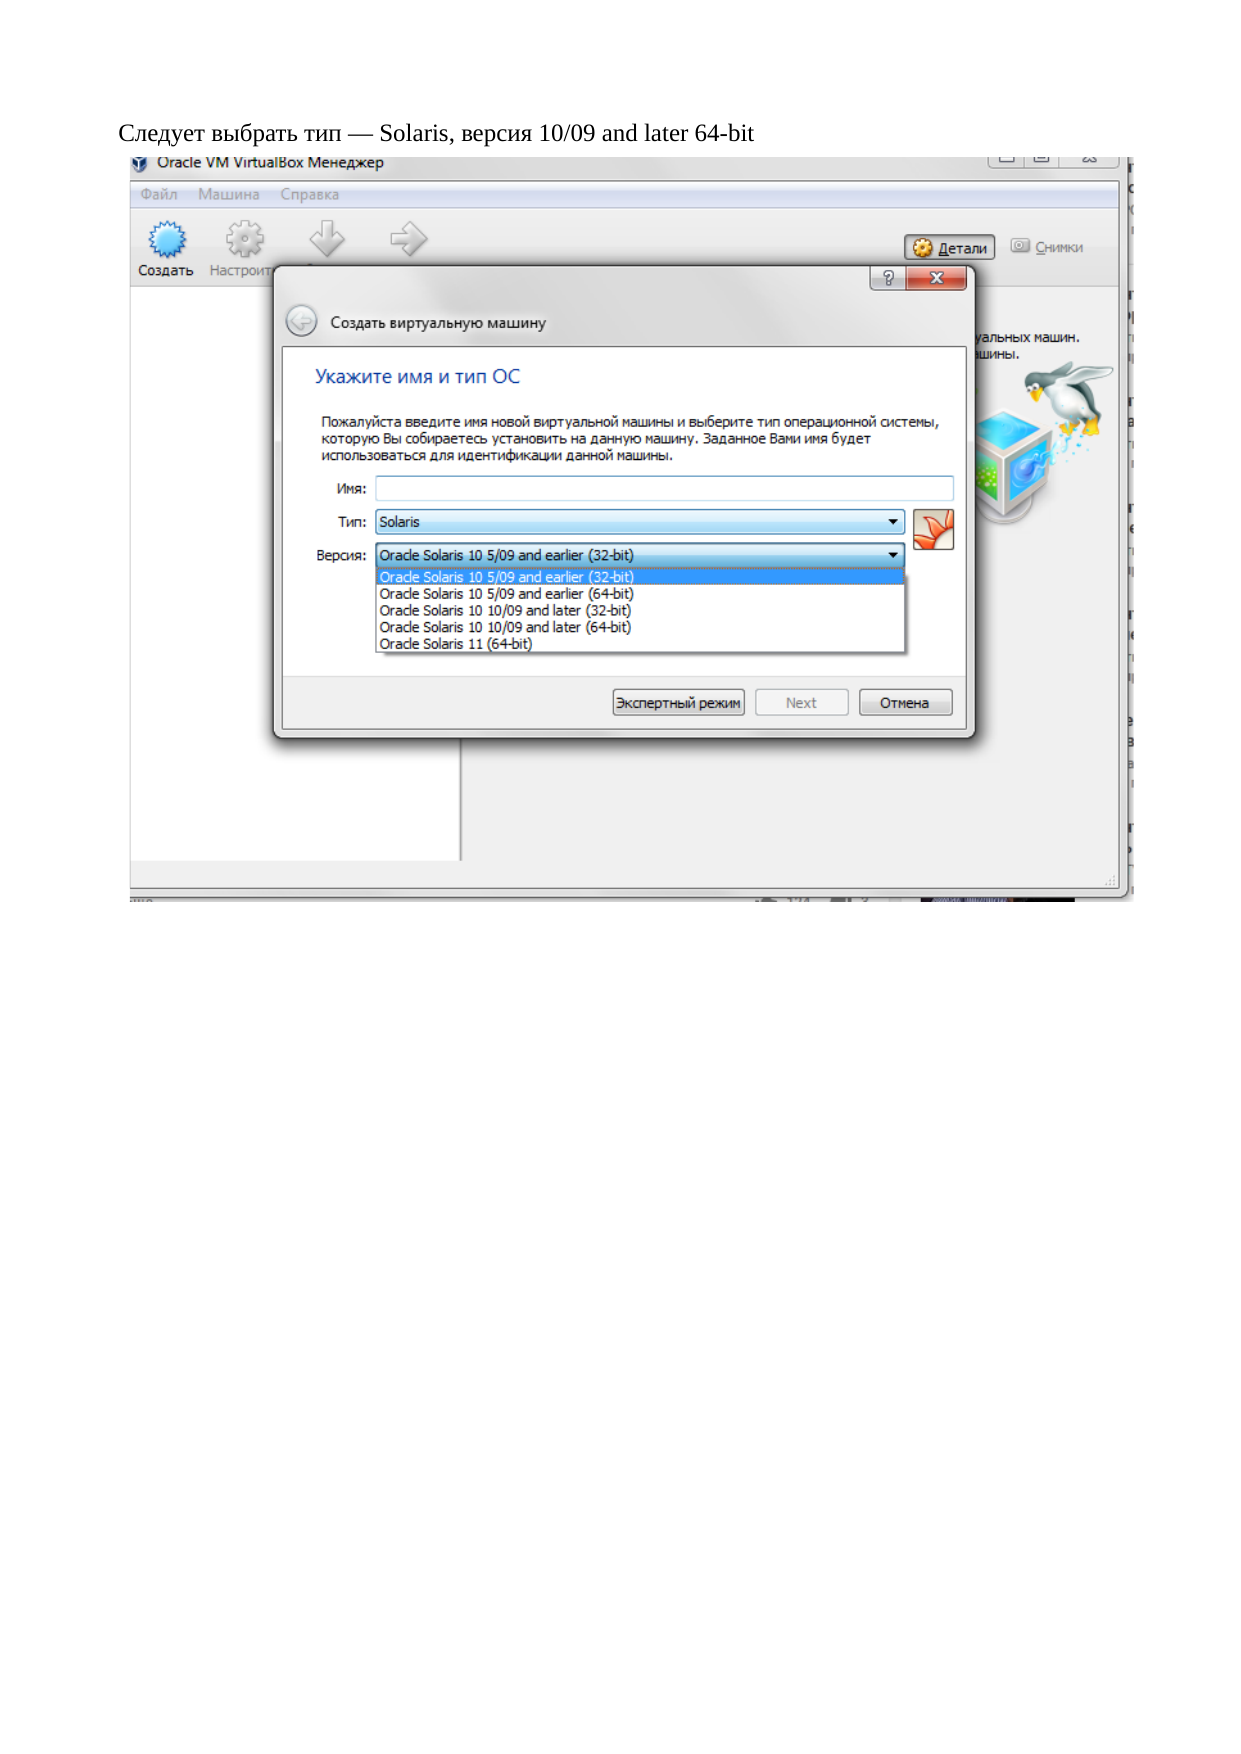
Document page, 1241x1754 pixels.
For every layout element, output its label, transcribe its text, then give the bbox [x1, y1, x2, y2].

picture [129, 157, 1134, 902]
text Следует выбрать тип — Solaris, версия 10/09 and later 64-bit [118, 118, 1122, 147]
